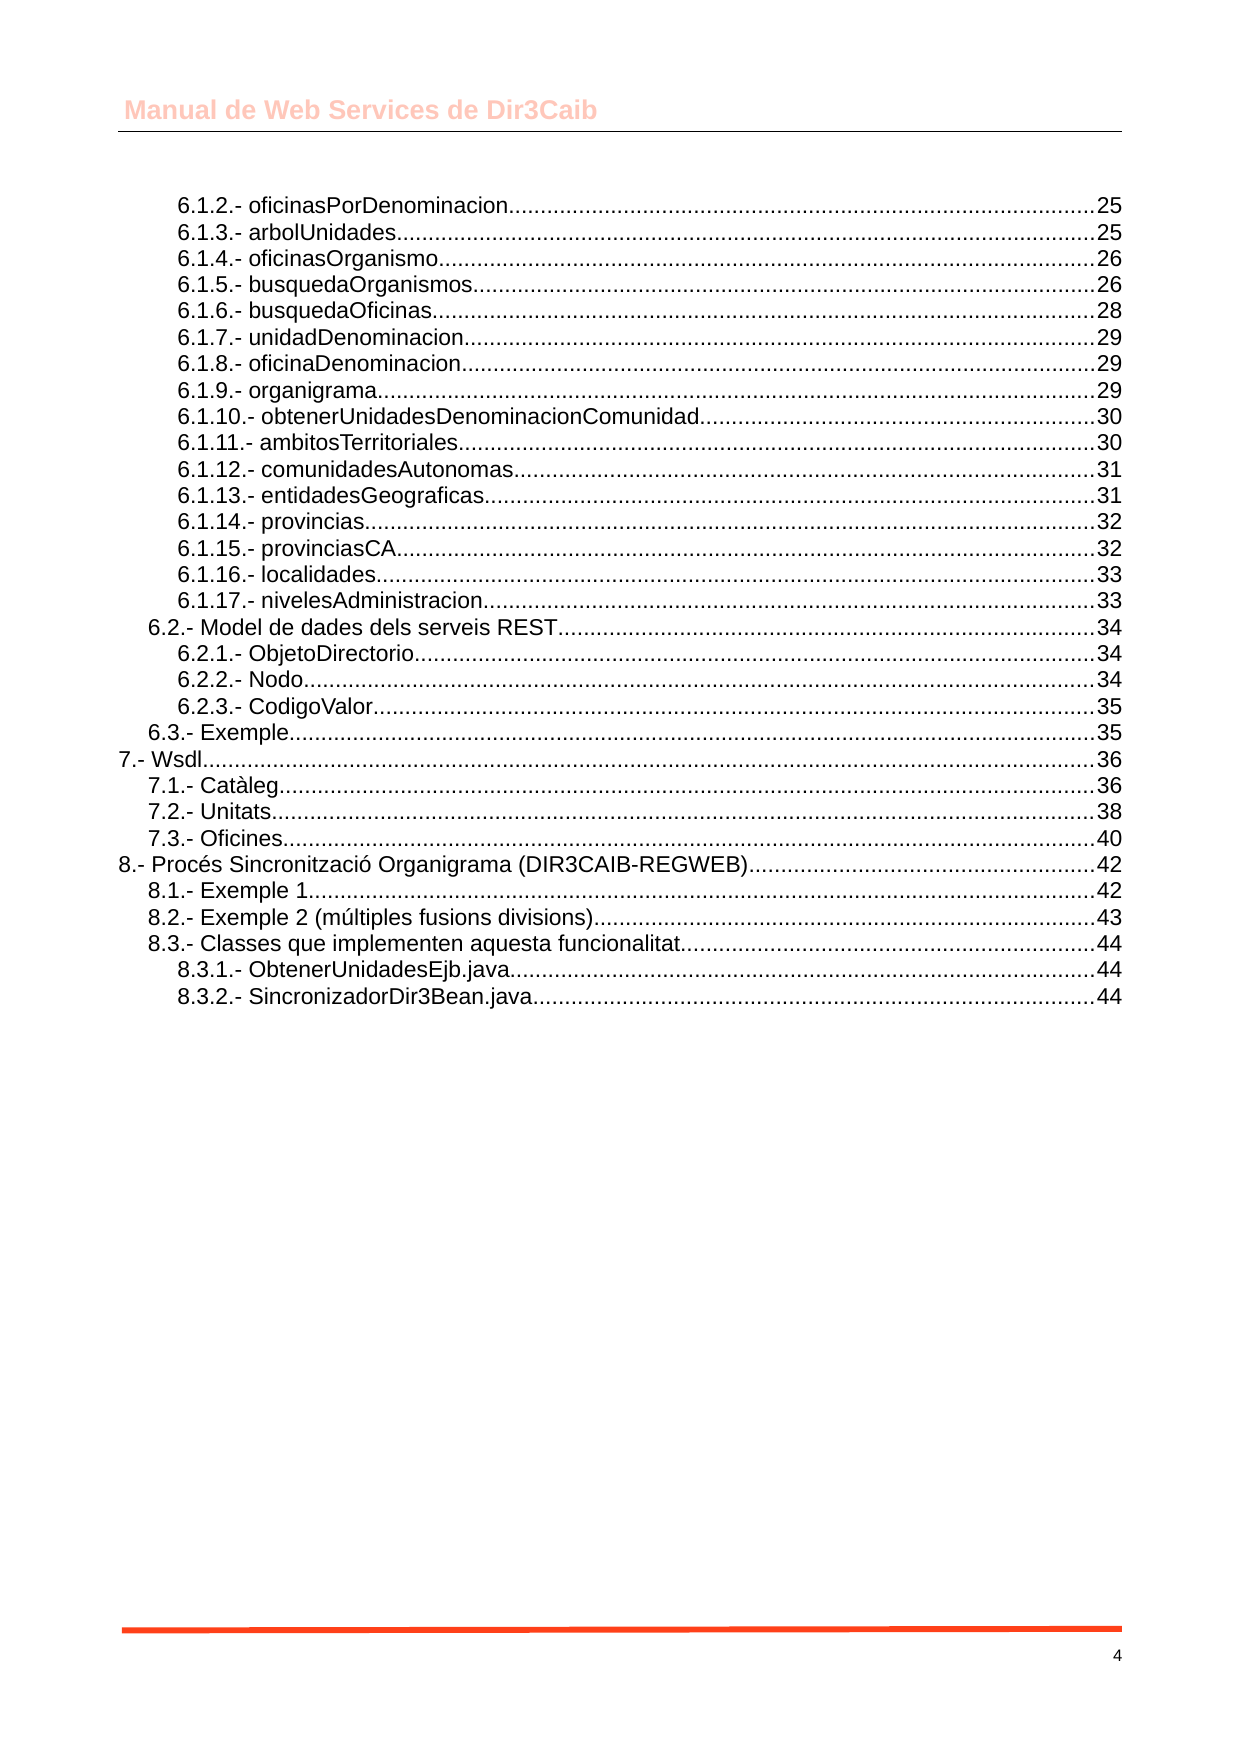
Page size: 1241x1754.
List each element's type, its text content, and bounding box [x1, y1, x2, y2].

text 7.- Wsdl 36 [118, 746, 1122, 772]
text 6.2.- Model de dades dels serveis REST 34 [148, 614, 1122, 640]
text 6.1.8.- oficinaDenominacion 29 [177, 350, 1122, 377]
text 6.1.12.- comunidadesAutonomas 31 [177, 456, 1122, 482]
text 6.1.2.- oficinasPorDenominacion 25 [177, 192, 1122, 218]
text 6.1.17.- nivelesAdministracion 33 [177, 587, 1122, 614]
text 8.- Procés Sincronització Organigrama (DIR3CAIB-REGWEB) 42 [118, 851, 1122, 877]
text 7.3.- Oficines 40 [148, 824, 1122, 851]
text 6.1.7.- unidadDenominacion 29 [177, 324, 1122, 350]
text 8.3.1.- ObtenerUnidadesEjb.java 44 [177, 956, 1122, 983]
text 6.1.3.- arbolUnidades 25 [177, 218, 1122, 245]
text 8.1.- Exemple 1 42 [148, 877, 1122, 904]
text 8.3.- Classes que implementen aquesta funcionalitat 44 [148, 930, 1122, 956]
text 6.1.14.- provincias 32 [177, 508, 1122, 535]
text 6.2.1.- ObjetoDirectorio 34 [177, 640, 1122, 666]
text 6.2.3.- CodigoValor 35 [177, 693, 1122, 719]
text 6.1.4.- oficinasOrganismo 26 [177, 245, 1122, 271]
text 8.2.- Exemple 2 (múltiples fusions divisions) 43 [148, 904, 1122, 930]
text 6.1.5.- busquedaOrganismos 26 [177, 271, 1122, 297]
text 6.1.6.- busquedaOficinas 28 [177, 297, 1122, 324]
text 6.1.10.- obtenerUnidadesDenominacionComunidad 30 [177, 403, 1122, 429]
text 6.1.11.- ambitosTerritoriales 30 [177, 429, 1122, 456]
text 6.1.16.- localidades 33 [177, 561, 1122, 587]
text 6.1.15.- provinciasCA 32 [177, 535, 1122, 561]
text 8.3.2.- SincronizadorDir3Bean.java 44 [177, 983, 1122, 1009]
text 7.2.- Unitats 38 [148, 798, 1122, 824]
text 6.2.2.- Nodo 34 [177, 666, 1122, 693]
text 7.1.- Catàleg 36 [148, 772, 1122, 798]
text 6.3.- Exemple 35 [148, 719, 1122, 746]
text 6.1.9.- organigrama 29 [177, 377, 1122, 403]
text 6.1.13.- entidadesGeograficas 31 [177, 482, 1122, 508]
